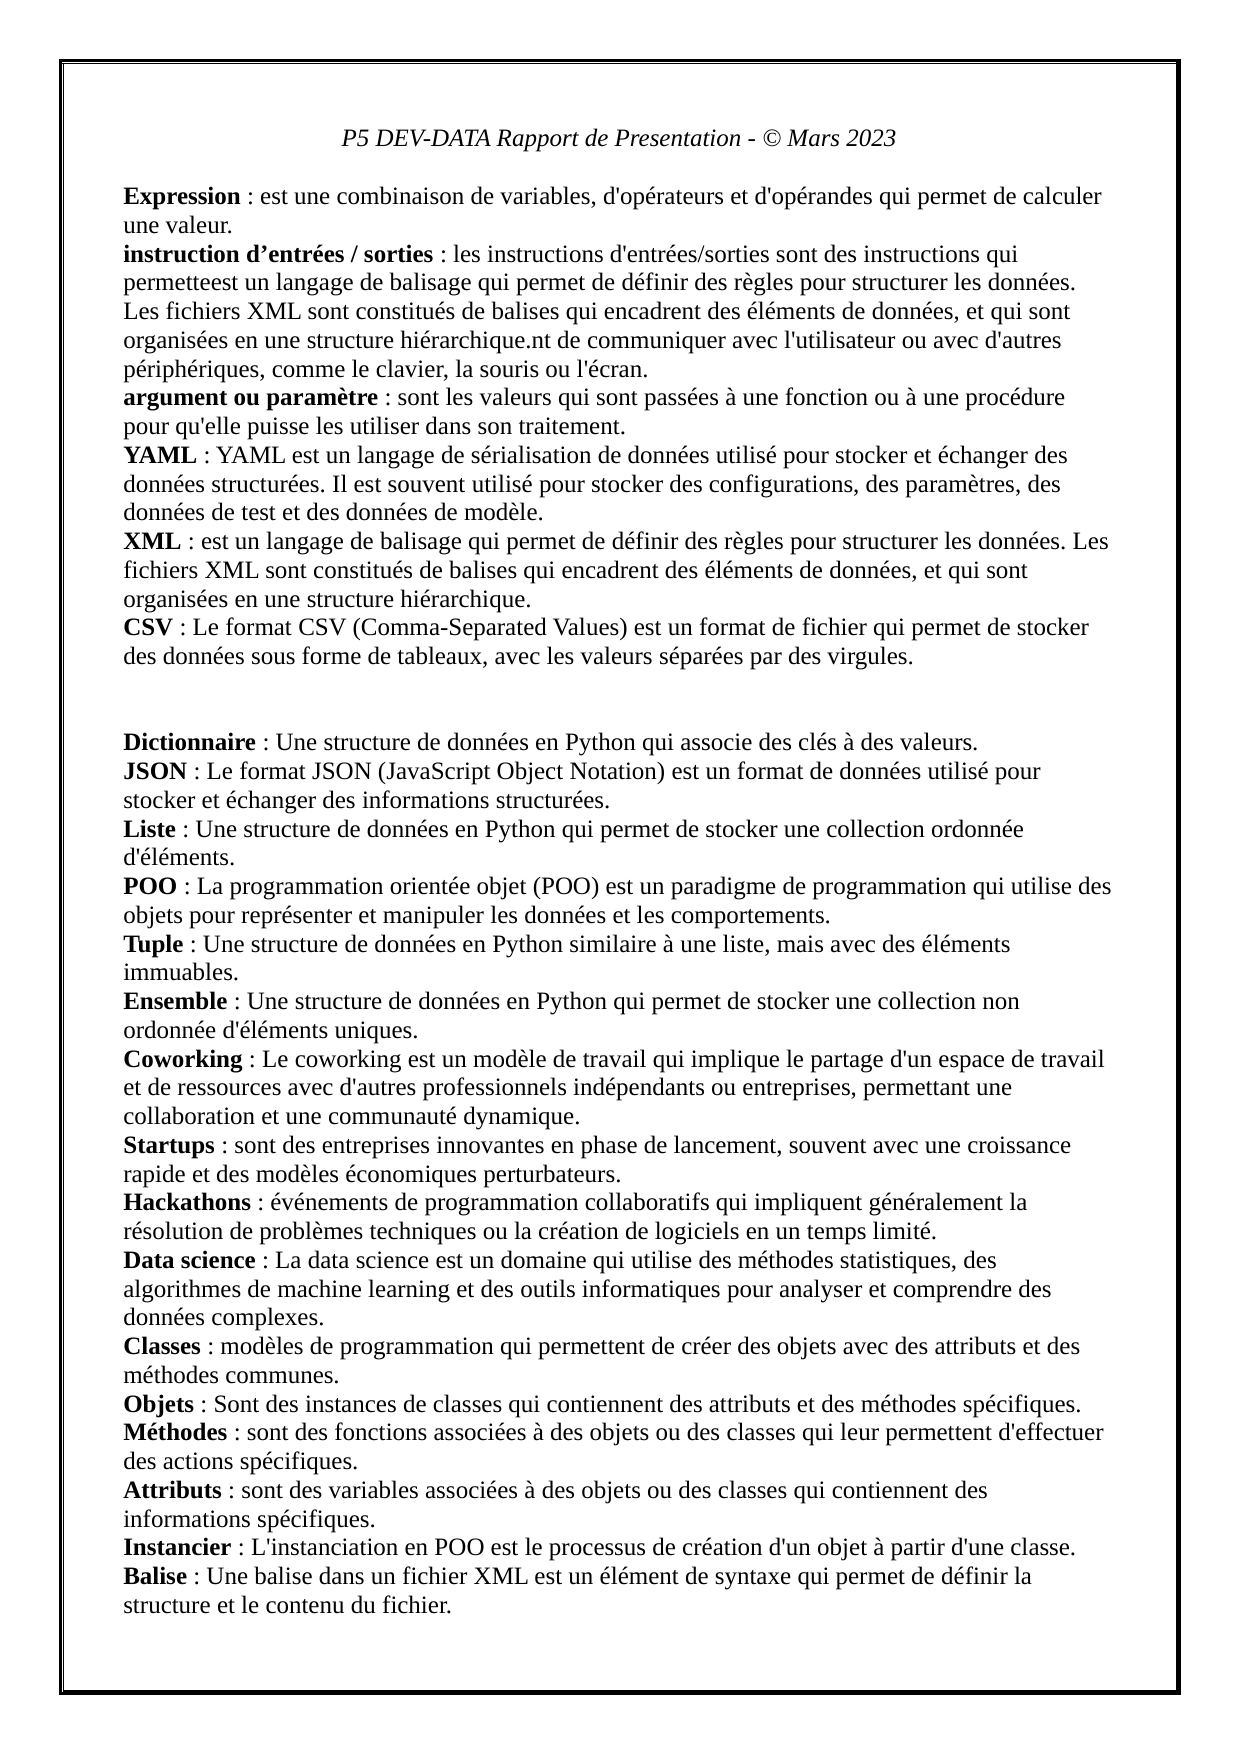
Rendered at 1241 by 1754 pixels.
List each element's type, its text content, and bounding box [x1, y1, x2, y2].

text Expression : est une combinaison de variables, d'opérateurs et d'opérandes qui permet de calculer une valeur. [123, 181, 1117, 239]
text Objets : Sont des instances de classes qui contiennent des attributs et des méthodes spécifiques. [123, 1389, 1117, 1417]
text XML : est un langage de balisage qui permet de définir des règles pour structurer les données. Les fichiers XML sont constitués de balises qui encadrent des éléments de données, et qui sont organisées en une structure hiérarchique. [123, 526, 1117, 612]
text Hackathons : événements de programmation collaboratifs qui impliquent généralement la résolution de problèmes techniques ou la création de logiciels en un temps limité. [123, 1187, 1117, 1245]
text Liste : Une structure de données en Python qui permet de stocker une collection ordonnée d'éléments. [123, 814, 1117, 871]
text Dictionnaire : Une structure de données en Python qui associe des clés à des valeurs. [123, 727, 1117, 756]
text Startups : sont des entreprises innovantes en phase de lancement, souvent avec une croissance rapide et des modèles économiques perturbateurs. [123, 1130, 1117, 1187]
text Classes : modèles de programmation qui permettent de créer des objets avec des attributs et des méthodes communes. [123, 1331, 1117, 1389]
text instruction d’entrées / sorties : les instructions d'entrées/sorties sont des instructions qui permetteest un langage de balisage qui permet de définir des règles pour structurer les données. Les fichiers XML sont constitués de balises qui encadrent des éléments de données, et qui sont organisées en une structure hiérarchique.nt de communiquer avec l'utilisateur ou avec d'autres périphériques, comme le clavier, la souris ou l'écran. [123, 239, 1117, 382]
text POO : La programmation orientée objet (POO) est un paradigme de programmation qui utilise des objets pour représenter et manipuler les données et les comportements. [123, 871, 1117, 929]
text YAML : YAML est un langage de sérialisation de données utilisé pour stocker et échanger des données structurées. Il est souvent utilisé pour stocker des configurations, des paramètres, des données de test et des données de modèle. [123, 440, 1117, 526]
text Méthodes : sont des fonctions associées à des objets ou des classes qui leur permettent d'effectuer des actions spécifiques. [123, 1417, 1117, 1475]
text Attributs : sont des variables associées à des objets ou des classes qui contiennent des informations spécifiques. [123, 1475, 1117, 1532]
text argument ou paramètre : sont les valeurs qui sont passées à une fonction ou à une procédure pour qu'elle puisse les utiliser dans son traitement. [123, 382, 1117, 440]
text Instancier : L'instanciation en POO est le processus de création d'un objet à partir d'une classe. [123, 1532, 1117, 1561]
text JSON : Le format JSON (JavaScript Object Notation) est un format de données utilisé pour stocker et échanger des informations structurées. [123, 756, 1117, 814]
text Ensemble : Une structure de données en Python qui permet de stocker une collection non ordonnée d'éléments uniques. [123, 986, 1117, 1044]
text Balise : Une balise dans un fichier XML est un élément de syntaxe qui permet de définir la structure et le contenu du fichier. [123, 1561, 1117, 1619]
text Tuple : Une structure de données en Python similaire à une liste, mais avec des éléments immuables. [123, 929, 1117, 986]
text Data science : La data science est un domaine qui utilise des méthodes statistiques, des algorithmes de machine learning et des outils informatiques pour analyser et comprendre des données complexes. [123, 1245, 1117, 1331]
text CSV : Le format CSV (Comma-Separated Values) est un format de fichier qui permet de stocker des données sous forme de tableaux, avec les valeurs séparées par des virgules. [123, 612, 1117, 670]
text Coworking : Le coworking est un modèle de travail qui implique le partage d'un espace de travail et de ressources avec d'autres professionnels indépendants ou entreprises, permettant une collaboration et une communauté dynamique. [123, 1044, 1117, 1130]
